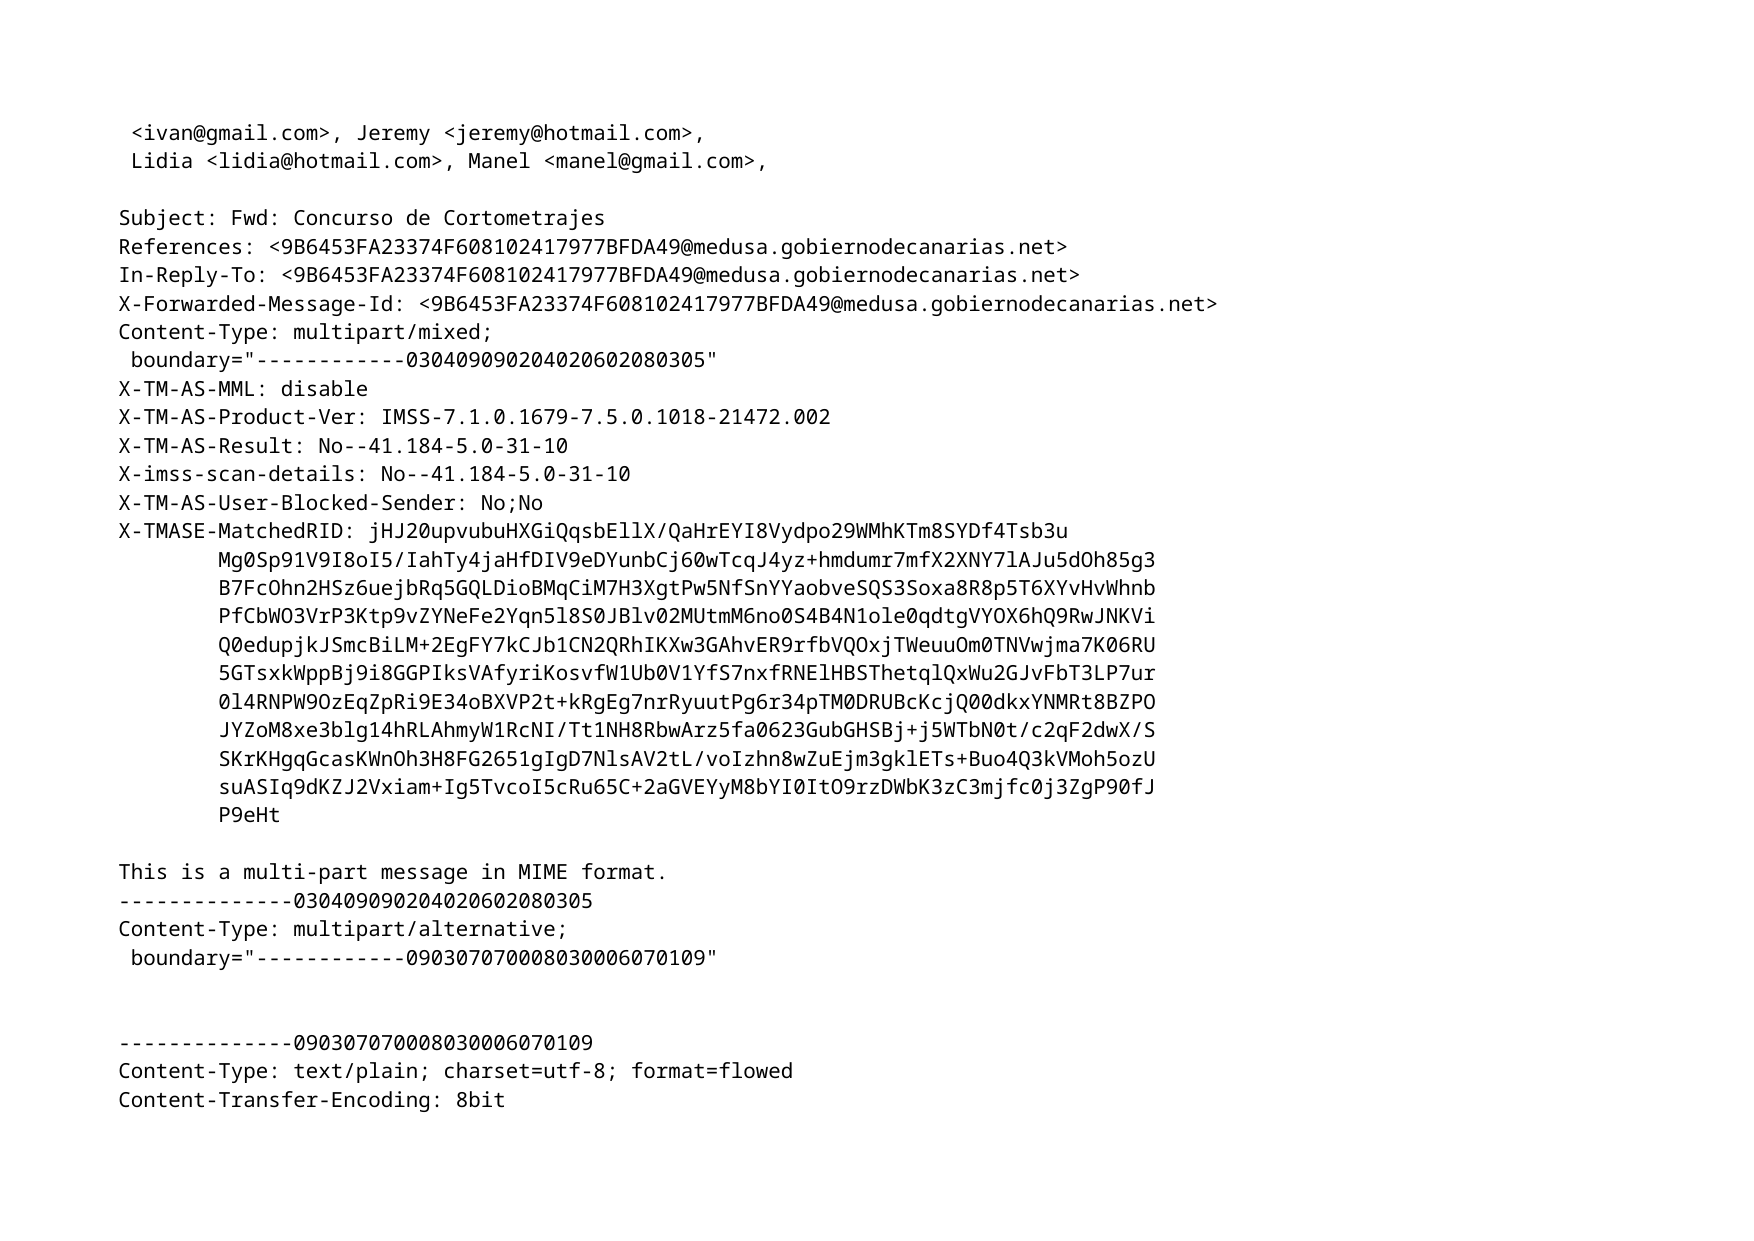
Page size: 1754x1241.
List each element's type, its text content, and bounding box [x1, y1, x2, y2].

text Q0edupjkJSmcBiLM+2EgFY7kCJb1CN2QRhIKXw3GAhvER9rfbVQOxjTWeuuOm0TNVwjma7K06RU [118, 630, 1636, 658]
text Mg0Sp91V9I8oI5/IahTy4jaHfDIV9eDYunbCj60wTcqJ4yz+hmdumr7mfX2XNY7lAJu5dOh85g3 [118, 545, 1636, 573]
text Content-Transfer-Encoding: 8bit [118, 1085, 1636, 1113]
text 5GTsxkWppBj9i8GGPIksVAfyriKosvfW1Ub0V1YfS7nxfRNElHBSThetqlQxWu2GJvFbT3LP7ur [118, 658, 1636, 687]
text X-TM-AS-MML: disable [118, 374, 1636, 402]
text PfCbWO3VrP3Ktp9vZYNeFe2Yqn5l8S0JBlv02MUtmM6no0S4B4N1ole0qdtgVYOX6hQ9RwJNKVi [118, 602, 1636, 630]
text Lidia <lidia@hotmail.com>, Manel <manel@gmail.com>, [118, 147, 1636, 175]
text JYZoM8xe3blg14hRLAhmyW1RcNI/Tt1NH8RbwArz5fa0623GubGHSBj+j5WTbN0t/c2qF2dwX/S [118, 715, 1636, 744]
text X-TMASE-MatchedRID: jHJ20upvubuHXGiQqsbEllX/QaHrEYI8Vydpo29WMhKTm8SYDf4Tsb3u [118, 516, 1636, 545]
text SKrKHgqGcasKWnOh3H8FG2651gIgD7NlsAV2tL/voIzhn8wZuEjm3gklETs+Buo4Q3kVMoh5ozU [118, 744, 1636, 772]
text In-Reply-To: <9B6453FA23374F608102417977BFDA49@medusa.gobiernodecanarias.net> [118, 260, 1636, 289]
text P9eHt [118, 801, 1636, 829]
text 0l4RNPW9OzEqZpRi9E34oBXVP2t+kRgEg7nrRyuutPg6r34pTM0DRUBcKcjQ00dkxYNMRt8BZPO [118, 687, 1636, 715]
text X-TM-AS-User-Blocked-Sender: No;No [118, 488, 1636, 516]
text Content-Type: text/plain; charset=utf-8; format=flowed [118, 1057, 1636, 1085]
text Content-Type: multipart/alternative; [118, 914, 1636, 943]
text X-TM-AS-Product-Ver: IMSS-7.1.0.1679-7.5.0.1018-21472.002 [118, 402, 1636, 431]
text boundary="------------030409090204020602080305" [118, 346, 1636, 374]
text <ivan@gmail.com>, Jeremy <jeremy@hotmail.com>, [118, 118, 1636, 147]
text References: <9B6453FA23374F608102417977BFDA49@medusa.gobiernodecanarias.net> [118, 232, 1636, 260]
text --------------090307070008030006070109 [118, 1028, 1636, 1057]
text Subject: Fwd: Concurso de Cortometrajes [118, 203, 1636, 232]
text boundary="------------090307070008030006070109" [118, 943, 1636, 971]
text B7FcOhn2HSz6uejbRq5GQLDioBMqCiM7H3XgtPw5NfSnYYaobveSQS3Soxa8R8p5T6XYvHvWhnb [118, 573, 1636, 602]
text This is a multi-part message in MIME format. [118, 857, 1636, 886]
text X-Forwarded-Message-Id: <9B6453FA23374F608102417977BFDA49@medusa.gobiernodecanarias.net> [118, 289, 1636, 317]
text --------------030409090204020602080305 [118, 886, 1636, 914]
text suASIq9dKZJ2Vxiam+Ig5TvcoI5cRu65C+2aGVEYyM8bYI0ItO9rzDWbK3zC3mjfc0j3ZgP90fJ [118, 772, 1636, 801]
text Content-Type: multipart/mixed; [118, 317, 1636, 346]
text X-imss-scan-details: No--41.184-5.0-31-10 [118, 459, 1636, 488]
text X-TM-AS-Result: No--41.184-5.0-31-10 [118, 431, 1636, 459]
